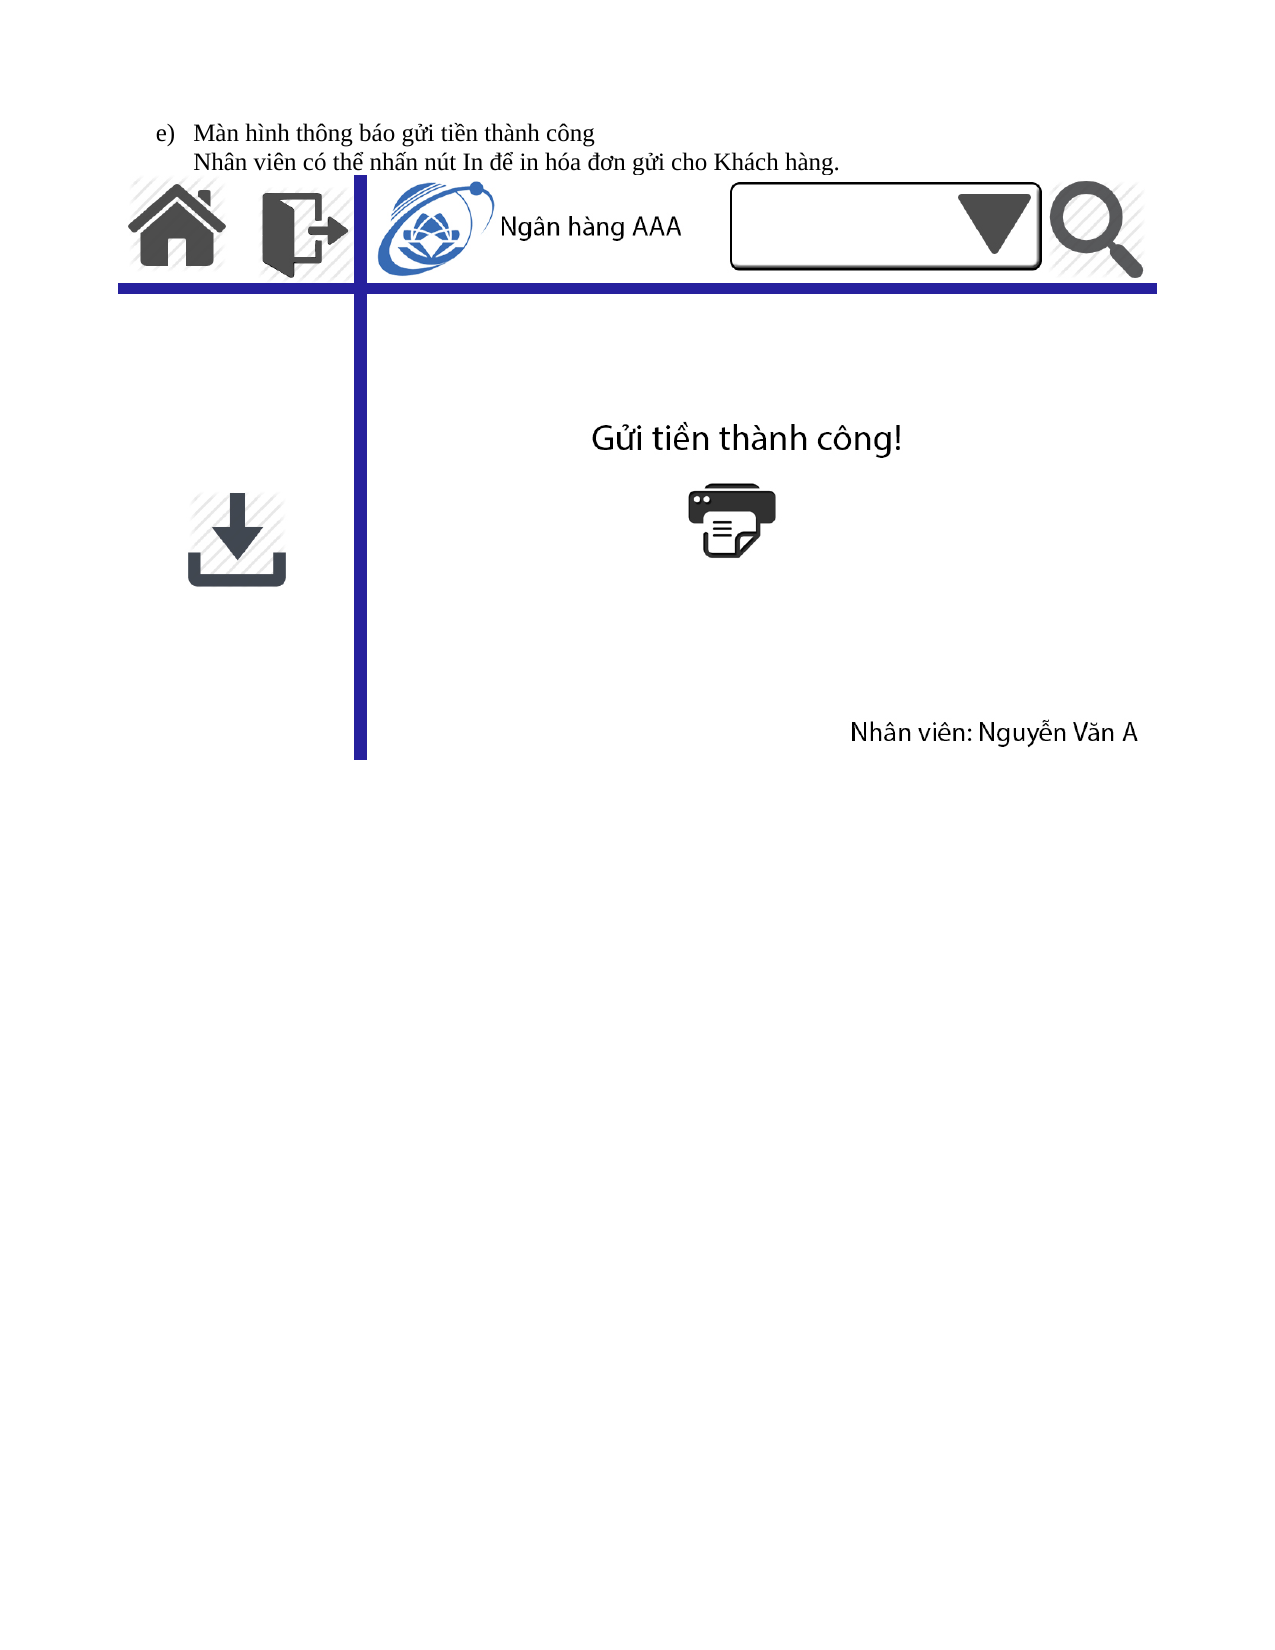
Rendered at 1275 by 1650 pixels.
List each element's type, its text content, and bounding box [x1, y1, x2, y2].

list Màn hình thông báo gửi tiền thành công [156, 118, 1157, 147]
picture [118, 175, 1157, 760]
list Nhân viên có thể nhấn nút In để in hóa đơn gửi cho Khách hàng. [156, 147, 1157, 175]
